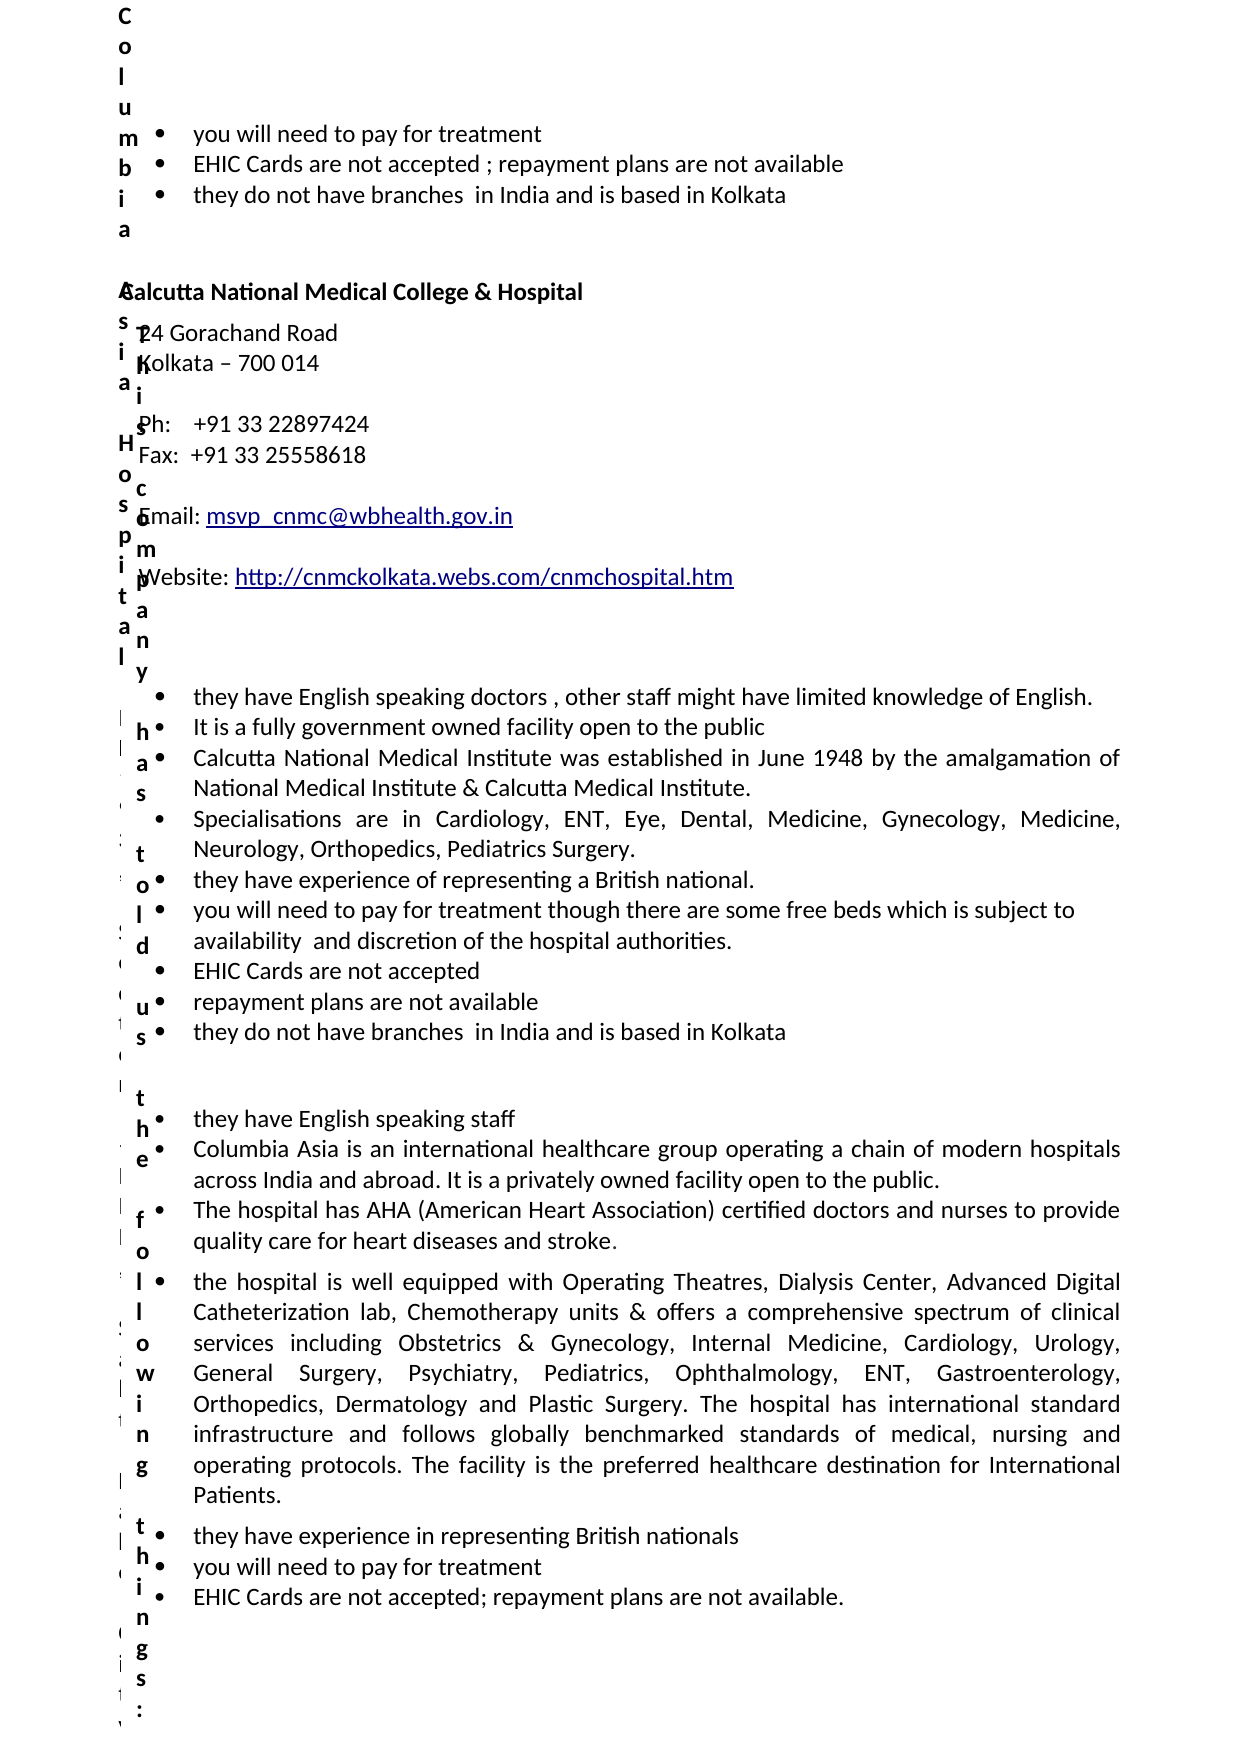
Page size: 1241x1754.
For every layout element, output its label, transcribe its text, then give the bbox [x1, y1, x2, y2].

list the hospital is well equipped with Operating Theatres, Dialysis Center, Advanced Digital Catheterization lab, Chemotherapy units & offers a comprehensive spectrum of clinical services including Obstetrics & Gynecology, Internal Medicine, Cardiology, Urology, General Surgery, Psychiatry, Pediatrics, Ophthalmology, ENT, Gastroenterology, Orthopedics, Dermatology and Plastic Surgery. The hospital has international standard infrastructure and follows globally benchmarked standards of medical, nursing and operating protocols. The facility is the preferred healthcare destination for International Patients. [156, 1266, 1122, 1510]
list EHIC Cards are not accepted; repayment plans are not available. [156, 1581, 1122, 1612]
list It is a fully government owned facility open to the public [156, 711, 1122, 742]
list repayment plans are not available [156, 986, 1122, 1016]
text 24 Gorachand Road [121, 317, 1122, 347]
list they do not have branches in India and is based in Kolkata [156, 179, 1122, 210]
list Specialisations are in Cardiology, ENT, Eye, Dental, Medicine, Gynecology, Medicine, Neurology, Orthopedics, Pediatrics Surgery. [156, 803, 1122, 864]
text Kolkata – 700 014 [121, 347, 136, 378]
list Calcutta National Medical Institute was established in June 1948 by the amalgamation of National Medical Institute & Calcutta Medical Institute. [156, 742, 1122, 803]
list Columbia Asia is an international healthcare group operating a chain of modern hospitals across India and abroad. It is a privately owned facility open to the public. [156, 1133, 1122, 1194]
list EHIC Cards are not accepted ; repayment plans are not available [156, 149, 1122, 179]
list you will need to pay for treatment [156, 1551, 1122, 1581]
list they have English speaking doctors , other staff might have limited knowledge of English. [156, 681, 1122, 711]
list they have experience in representing British nationals [156, 1520, 1122, 1551]
text Website: http://cnmckolkata.webs.com/cnmchospital.htm [138, 561, 1122, 592]
text Ph: +91 33 22897424 [138, 408, 1122, 439]
list they do not have branches in India and is based in Kolkata [156, 1016, 1122, 1047]
list they have English speaking staff [156, 1103, 1122, 1133]
text Fax: +91 33 25558618 [121, 439, 136, 469]
list you will need to pay for treatment [156, 118, 1122, 149]
list you will need to pay for treatment though there are some free beds which is subject to availability and discretion of the hospital authorities. [156, 894, 1122, 955]
text Fax: +91 33 25558618 [138, 439, 1122, 469]
text Kolkata – 700 014 [138, 347, 1122, 378]
text [121, 408, 136, 439]
text Email: msvp_cnmc@wbhealth.gov.in [138, 500, 1122, 531]
list The hospital has AHA (American Heart Association) certified doctors and nurses to provide quality care for heart diseases and stroke. [156, 1194, 1122, 1255]
subtitle Calcutta National Medical College & Hospital [121, 276, 1122, 306]
list they have experience of representing a British national. [156, 864, 1122, 894]
list EHIC Cards are not accepted [156, 955, 1122, 986]
